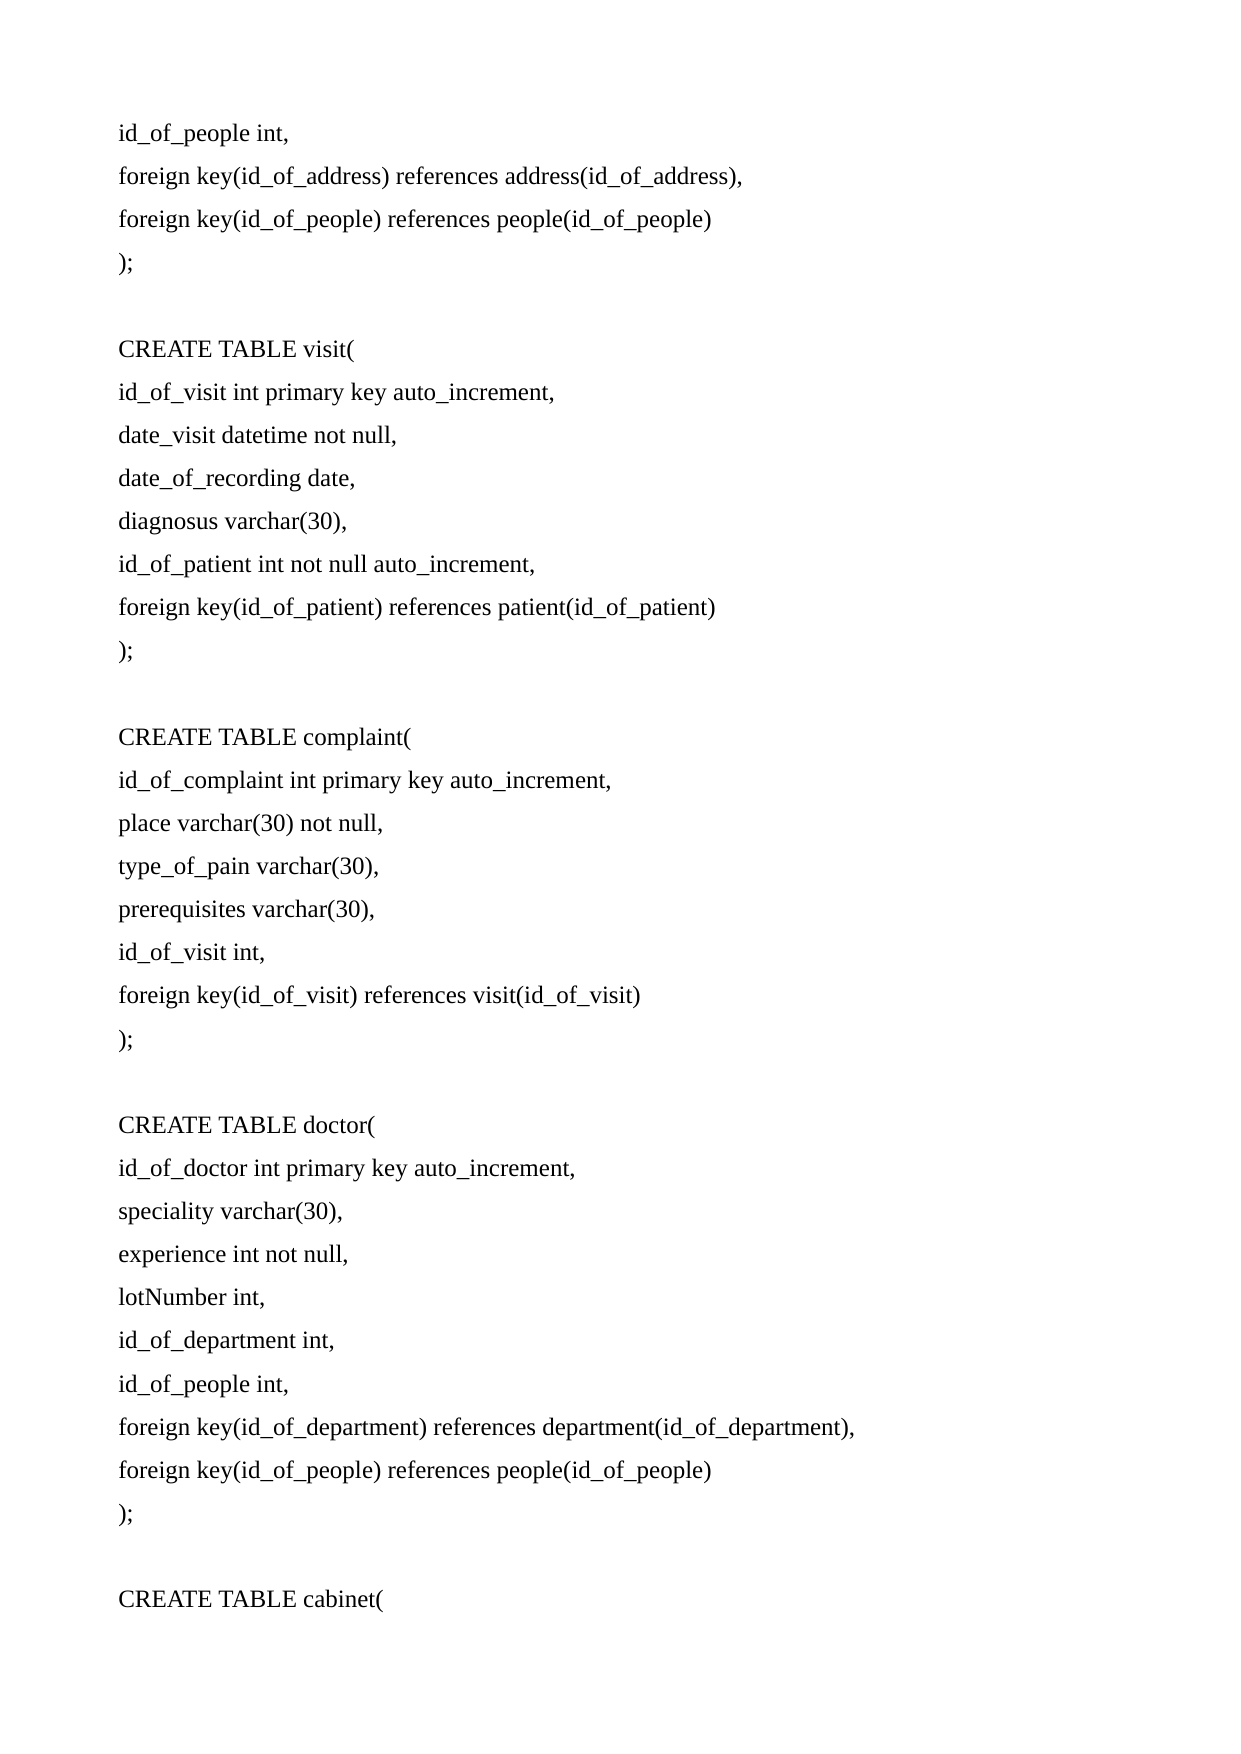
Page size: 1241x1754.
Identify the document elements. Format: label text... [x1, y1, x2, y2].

text id_of_people int, foreign key(id_of_address) references address(id_of_address), foreign key(id_of_people) references people(id_of_people) ); CREATE TABLE visit( id_of_visit int primary key auto_increment, date_visit datetime not null, date_of_recording date, diagnosus varchar(30), id_of_patient int not null auto_increment, foreign key(id_of_patient) references patient(id_of_patient) ); CREATE TABLE complaint( id_of_complaint int primary key auto_increment, place varchar(30) not null, type_of_pain varchar(30), prerequisites varchar(30), id_of_visit int, foreign key(id_of_visit) references visit(id_of_visit) ); CREATE TABLE doctor( id_of_doctor int primary key auto_increment, speciality varchar(30), experience int not null, lotNumber int, id_of_department int, id_of_people int, foreign key(id_of_department) references department(id_of_department), foreign key(id_of_people) references people(id_of_people) ); CREATE TABLE cabinet( [118, 118, 1122, 1613]
